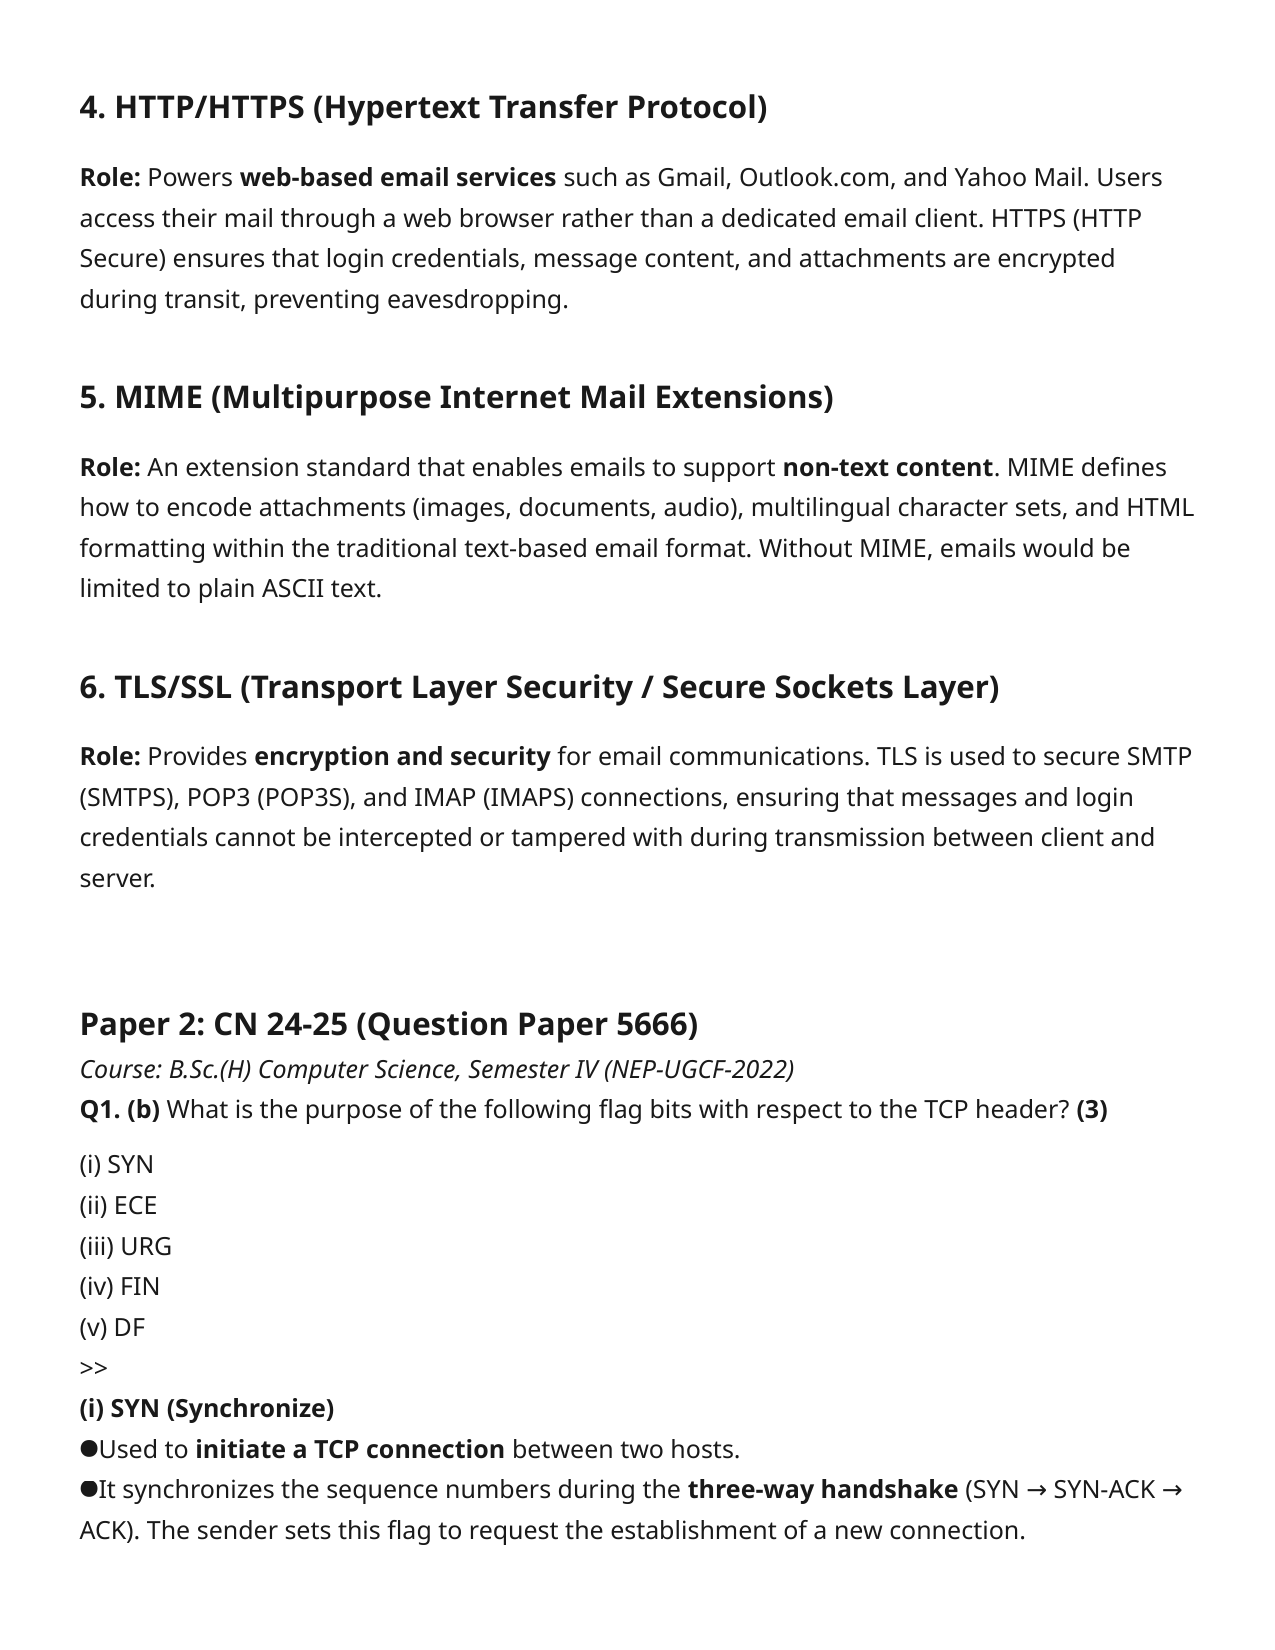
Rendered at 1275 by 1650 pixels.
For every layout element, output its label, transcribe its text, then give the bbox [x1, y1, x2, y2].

subtitle 6. TLS/SSL (Transport Layer Security / Secure Sockets Layer) [78, 657, 1197, 707]
text Role: An extension standard that enables emails to support non-text content. MIME defines how to encode attachments (images, documents, audio), multilingual character sets, and HTML formatting within the traditional text-based email format. Without MIME, emails would be limited to plain ASCII text. [78, 443, 1197, 605]
text Q1. (b) What is the purpose of the following flag bits with respect to the TCP header? (3) [78, 1085, 1197, 1126]
text (i) SYN (ii) ECE (iii) URG [78, 1141, 1197, 1262]
text (iv) FIN (v) DF [78, 1262, 1197, 1344]
list It synchronizes the sequence numbers during the three-way handshake (SYN → SYN-ACK → ACK). The sender sets this flag to request the establishment of a new connection. [78, 1466, 1197, 1547]
text Course: B.Sc.(H) Computer Science, Semester IV (NEP-UGCF-2022) [78, 1045, 1197, 1085]
text Role: Provides encryption and security for email communications. TLS is used to secure SMTP (SMTPS), POP3 (POP3S), and IMAP (IMAPS) connections, ensuring that messages and login credentials cannot be intercepted or tampered with during transmission between client and server. [78, 732, 1197, 895]
text >> [78, 1344, 1197, 1384]
subtitle 4. HTTP/HTTPS (Hypertext Transfer Protocol) [78, 78, 1197, 128]
text (i) SYN (Synchronize) [78, 1384, 1197, 1425]
subtitle 5. MIME (Multipurpose Internet Mail Extensions) [78, 368, 1197, 418]
text Role: Powers web-based email services such as Gmail, Outlook.com, and Yahoo Mail. Users access their mail through a web browser rather than a dedicated email client. HTTPS (HTTP Secure) ensures that login credentials, message content, and attachments are encrypted during transit, preventing eavesdropping. [78, 153, 1197, 316]
list Used to initiate a TCP connection between two hosts. [78, 1425, 1197, 1466]
subtitle Paper 2: CN 24-25 (Question Paper 5666) [78, 995, 1197, 1045]
